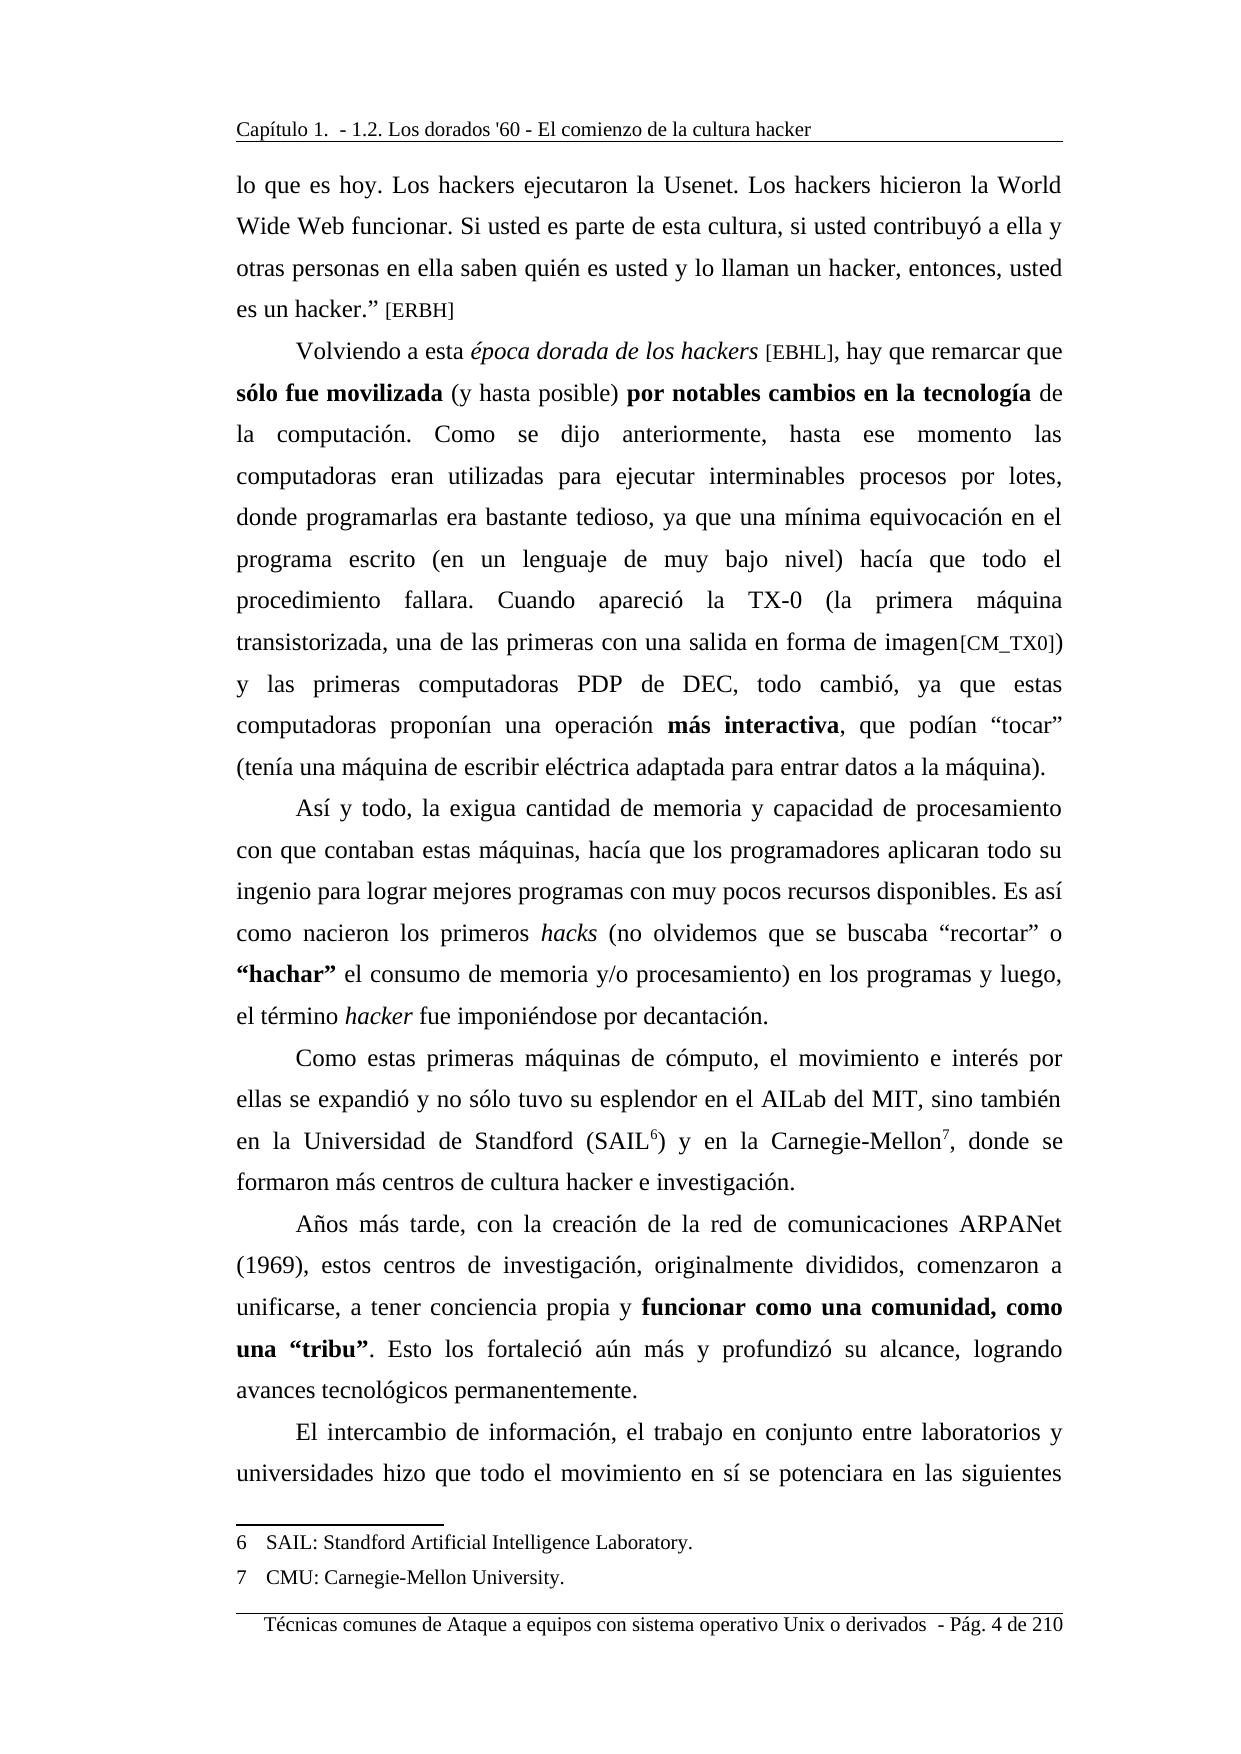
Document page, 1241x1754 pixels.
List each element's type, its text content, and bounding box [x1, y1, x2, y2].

text El intercambio de información, el trabajo en conjunto entre laboratorios y universidades hizo que todo el movimiento en sí se potenciara en las siguientes [236, 1418, 1063, 1487]
text SAIL: Standford Artificial Intelligence Laboratory. [236, 1531, 1063, 1554]
text Años más tarde, con la creación de la red de comunicaciones ARPANet (1969), estos centros de investigación, originalmente divididos, comenzaron a unificarse, a tener conciencia propia y funcionar como una comunidad, como una “tribu”. Esto los fortaleció aún más y profundizó su alcance, logrando avances tecnológicos permanentemente. [236, 1210, 1063, 1404]
text Volviendo a esta época dorada de los hackers [EBHL], hay que remarcar que sólo fue movilizada (y hasta posible) por notables cambios en la tecnología de la computación. Como se dijo anteriormente, hasta ese momento las computadoras eran utilizadas para ejecutar interminables procesos por lotes, donde programarlas era bastante tedioso, ya que una mínima equivocación en el programa escrito (en un lenguaje de muy bajo nivel) hacía que todo el procedimiento fallara. Cuando apareció la TX-0 (la primera máquina transistorizada, una de las primeras con una salida en forma de imagen[CM_TX0]) y las primeras computadoras PDP de DEC, todo cambió, ya que estas computadoras proponían una operación más interactiva, que podían “tocar” (tenía una máquina de escribir eléctrica adaptada para entrar datos a la máquina). [236, 337, 1063, 781]
text CMU: Carnegie-Mellon University. [236, 1566, 1063, 1589]
text Así y todo, la exigua cantidad de memoria y capacidad de procesamiento con que contaban estas máquinas, hacía que los programadores aplicaran todo su ingenio para lograr mejores programas con muy pocos recursos disponibles. Es así como nacieron los primeros hacks (no olvidemos que se buscaba “recortar” o “hachar” el consumo de memoria y/o procesamiento) en los programas y luego, el término hacker fue imponiéndose por decantación. [236, 794, 1063, 1030]
text lo que es hoy. Los hackers ejecutaron la Usenet. Los hackers hicieron la World Wide Web funcionar. Si usted es parte de esta cultura, si usted contribuyó a ella y otras personas en ella saben quién es usted y lo llaman un hacker, entonces, usted es un hacker.” [ERBH] [236, 171, 1063, 323]
text Como estas primeras máquinas de cómputo, el movimiento e interés por ellas se expandió y no sólo tuvo su esplendor en el AILab del MIT, sino también en la Universidad de Standford (SAIL) y en la Carnegie-Mellon, donde se formaron más centros de cultura hacker e investigación. [236, 1044, 1063, 1196]
